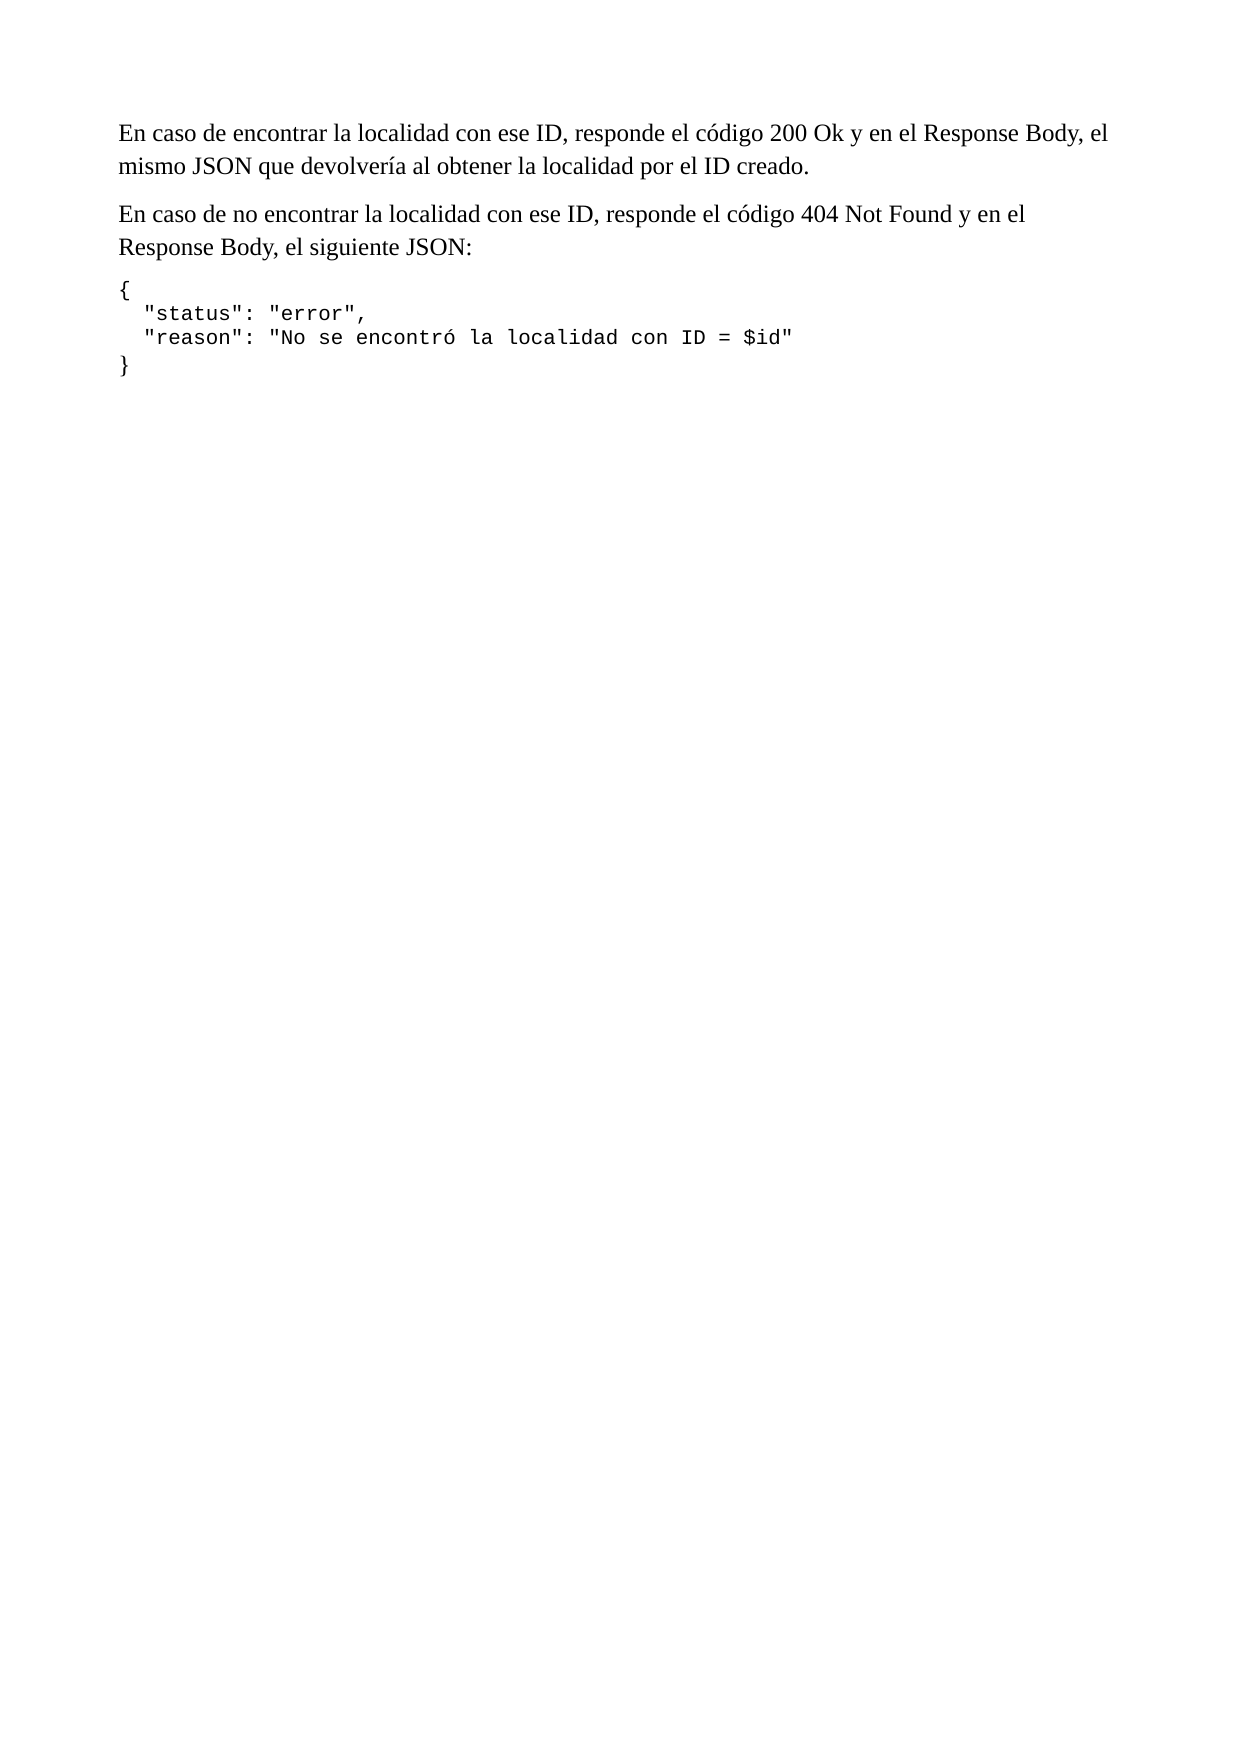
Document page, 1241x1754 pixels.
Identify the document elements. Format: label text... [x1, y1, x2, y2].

text En caso de encontrar la localidad con ese ID, responde el código 200 Ok y en el Response Body, el mismo JSON que devolvería al obtener la localidad por el ID creado. [118, 118, 1122, 180]
text En caso de no encontrar la localidad con ese ID, responde el código 404 Not Found y en el Response Body, el siguiente JSON: [118, 199, 1122, 261]
text "status": "error", [118, 303, 1122, 327]
text { [118, 279, 1122, 303]
text } [118, 350, 1122, 379]
text "reason": "No se encontró la localidad con ID = $id" [118, 327, 1122, 350]
